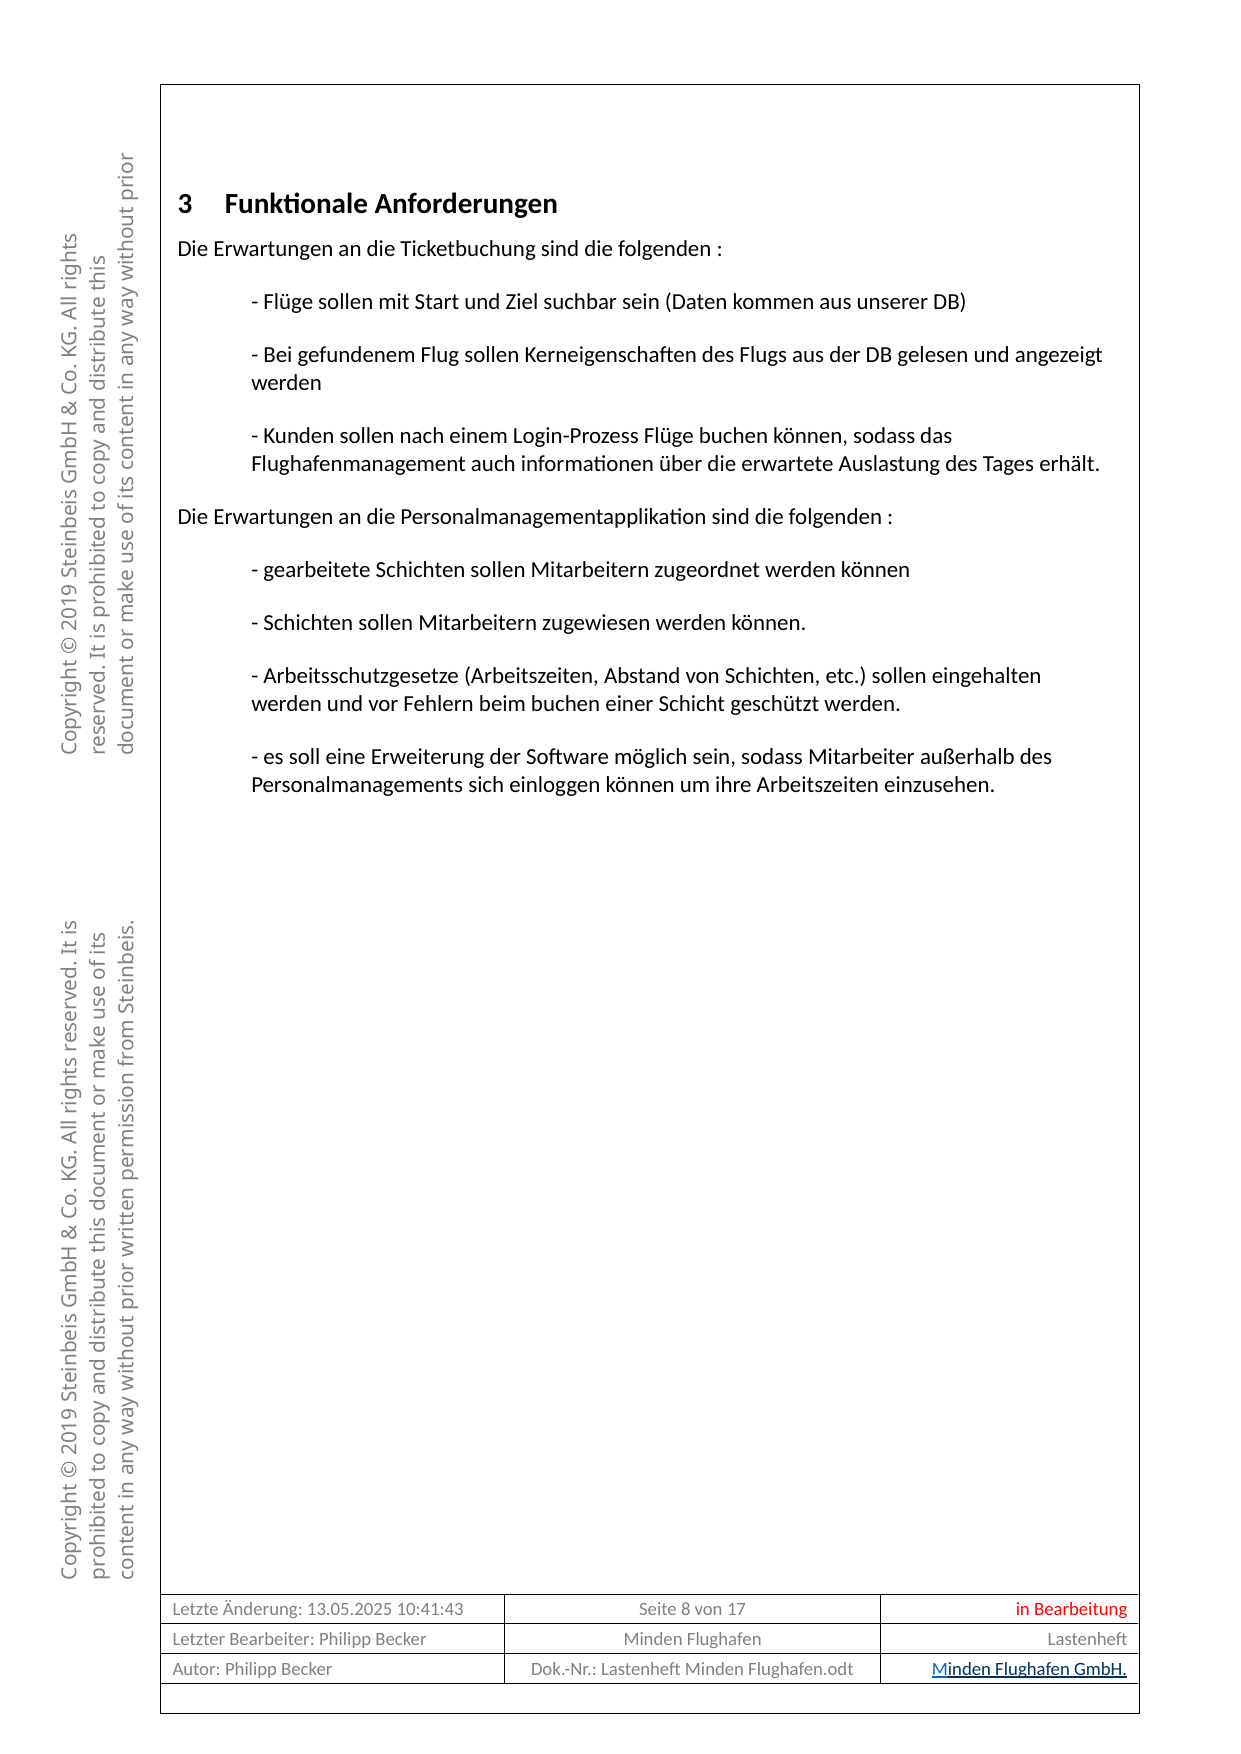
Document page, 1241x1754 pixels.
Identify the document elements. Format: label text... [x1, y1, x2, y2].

text Die Erwartungen an die Ticketbuchung sind die folgenden : [177, 234, 1122, 262]
subtitle Funktionale Anforderungen [177, 186, 1122, 221]
text - Flüge sollen mit Start und Ziel suchbar sein (Daten kommen aus unserer DB) [177, 287, 1122, 315]
text - es soll eine Erweiterung der Software möglich sein, sodass Mitarbeiter außerhalb des Personalmanagements sich einloggen können um ihre Arbeitszeiten einzusehen. [177, 742, 1122, 798]
text Die Erwartungen an die Personalmanagementapplikation sind die folgenden : [177, 502, 1122, 530]
text - Bei gefundenem Flug sollen Kerneigenschaften des Flugs aus der DB gelesen und angezeigt werden [177, 340, 1122, 396]
text - Schichten sollen Mitarbeitern zugewiesen werden können. [177, 608, 1122, 636]
text - gearbeitete Schichten sollen Mitarbeitern zugeordnet werden können [177, 555, 1122, 583]
text - Kunden sollen nach einem Login-Prozess Flüge buchen können, sodass das Flughafenmanagement auch informationen über die erwartete Auslastung des Tages erhält. [177, 421, 1122, 477]
text - Arbeitsschutzgesetze (Arbeitszeiten, Abstand von Schichten, etc.) sollen eingehalten werden und vor Fehlern beim buchen einer Schicht geschützt werden. [177, 661, 1122, 717]
